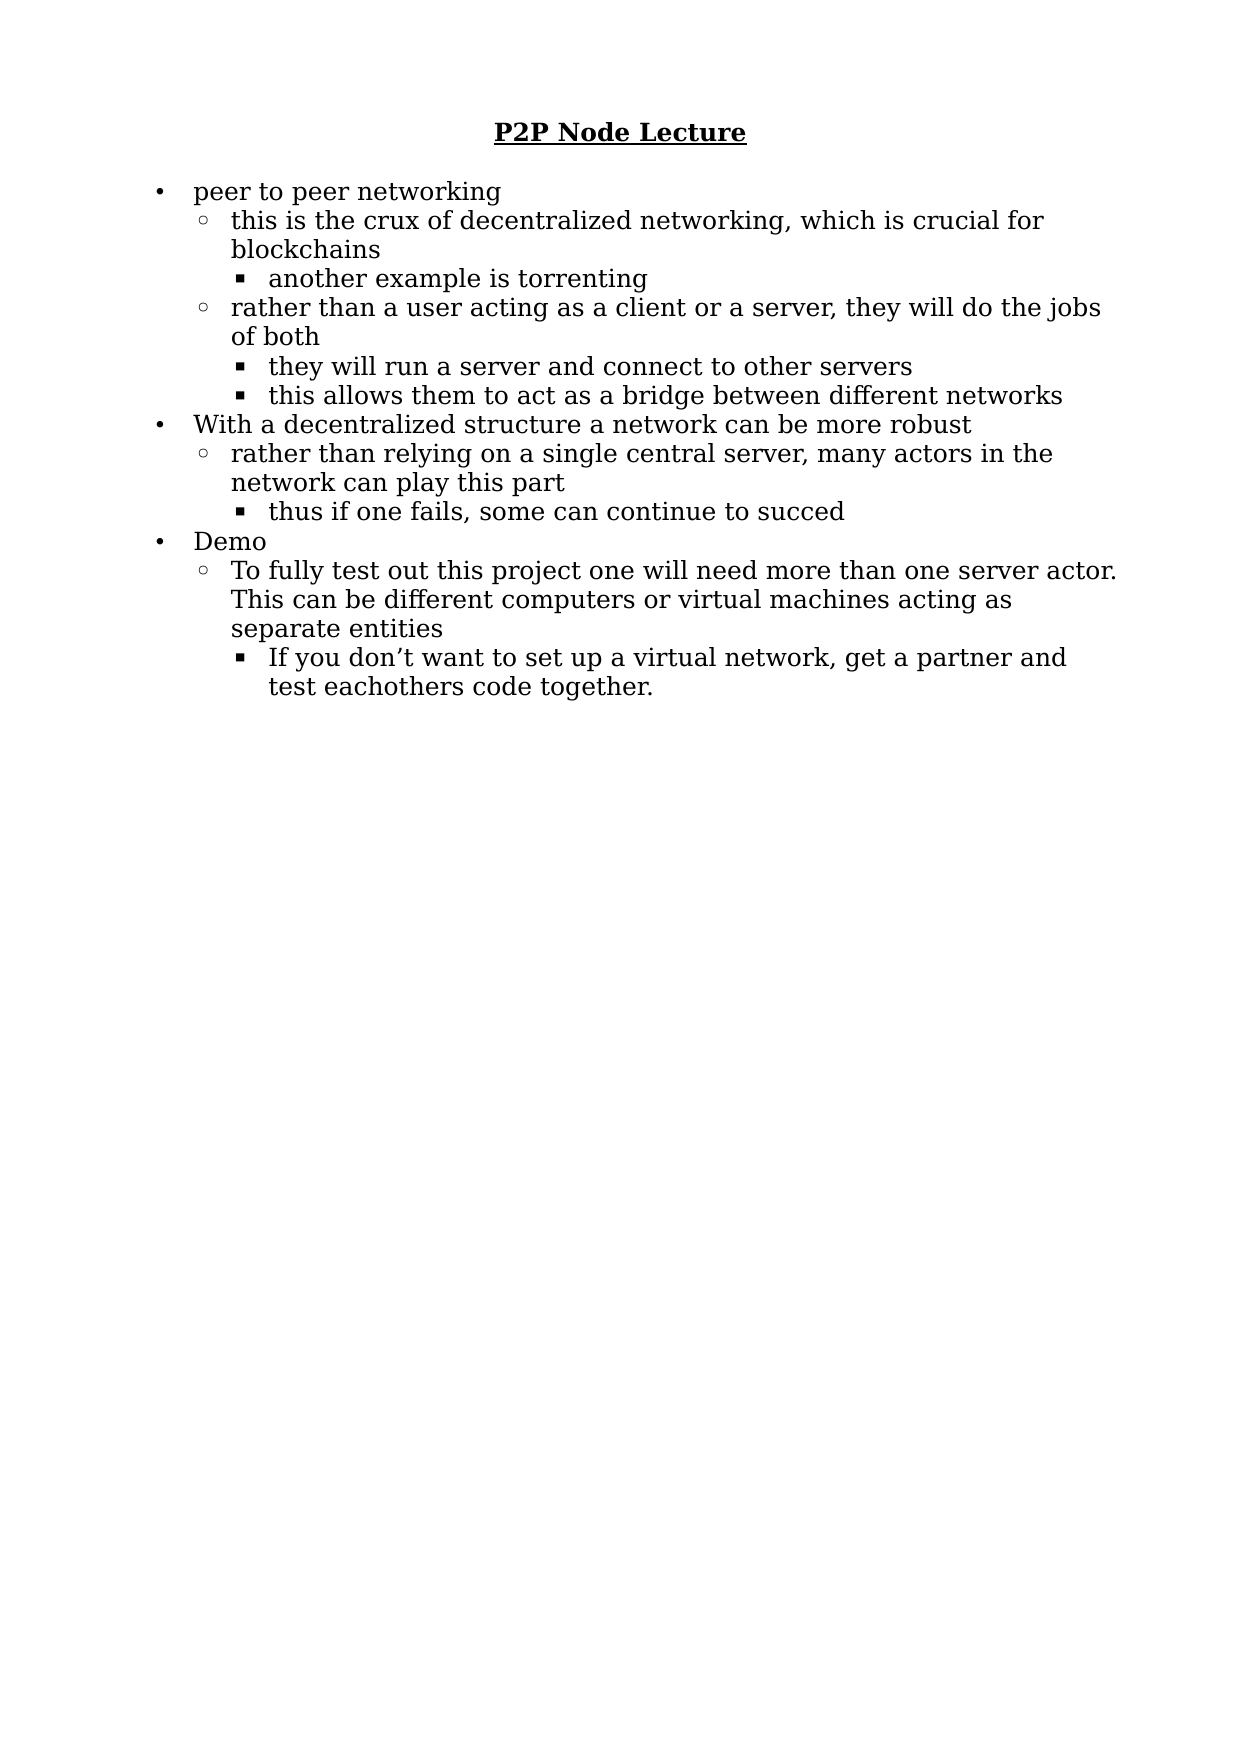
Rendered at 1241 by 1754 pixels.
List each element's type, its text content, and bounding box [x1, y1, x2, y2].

list Demo [156, 527, 1122, 556]
list thus if one fails, some can continue to succed [231, 497, 1122, 527]
list If you don’t want to set up a virtual network, get a partner and test eachothers code together. [231, 643, 1122, 702]
list this allows them to act as a bridge between different networks [231, 381, 1122, 410]
list this is the crux of decentralized networking, which is crucial for blockchains [193, 206, 1122, 264]
list rather than relying on a single central server, many actors in the network can play this part [193, 439, 1122, 497]
list rather than a user acting as a client or a server, they will do the jobs of both [193, 293, 1122, 352]
list With a decentralized structure a network can be more robust [156, 410, 1122, 439]
list peer to peer networking [156, 177, 1122, 206]
list another example is torrenting [231, 264, 1122, 293]
list they will run a server and connect to other servers [231, 352, 1122, 381]
text P2P Node Lecture [118, 118, 1122, 147]
list To fully test out this project one will need more than one server actor. This can be different computers or virtual machines acting as separate entities [193, 556, 1122, 643]
